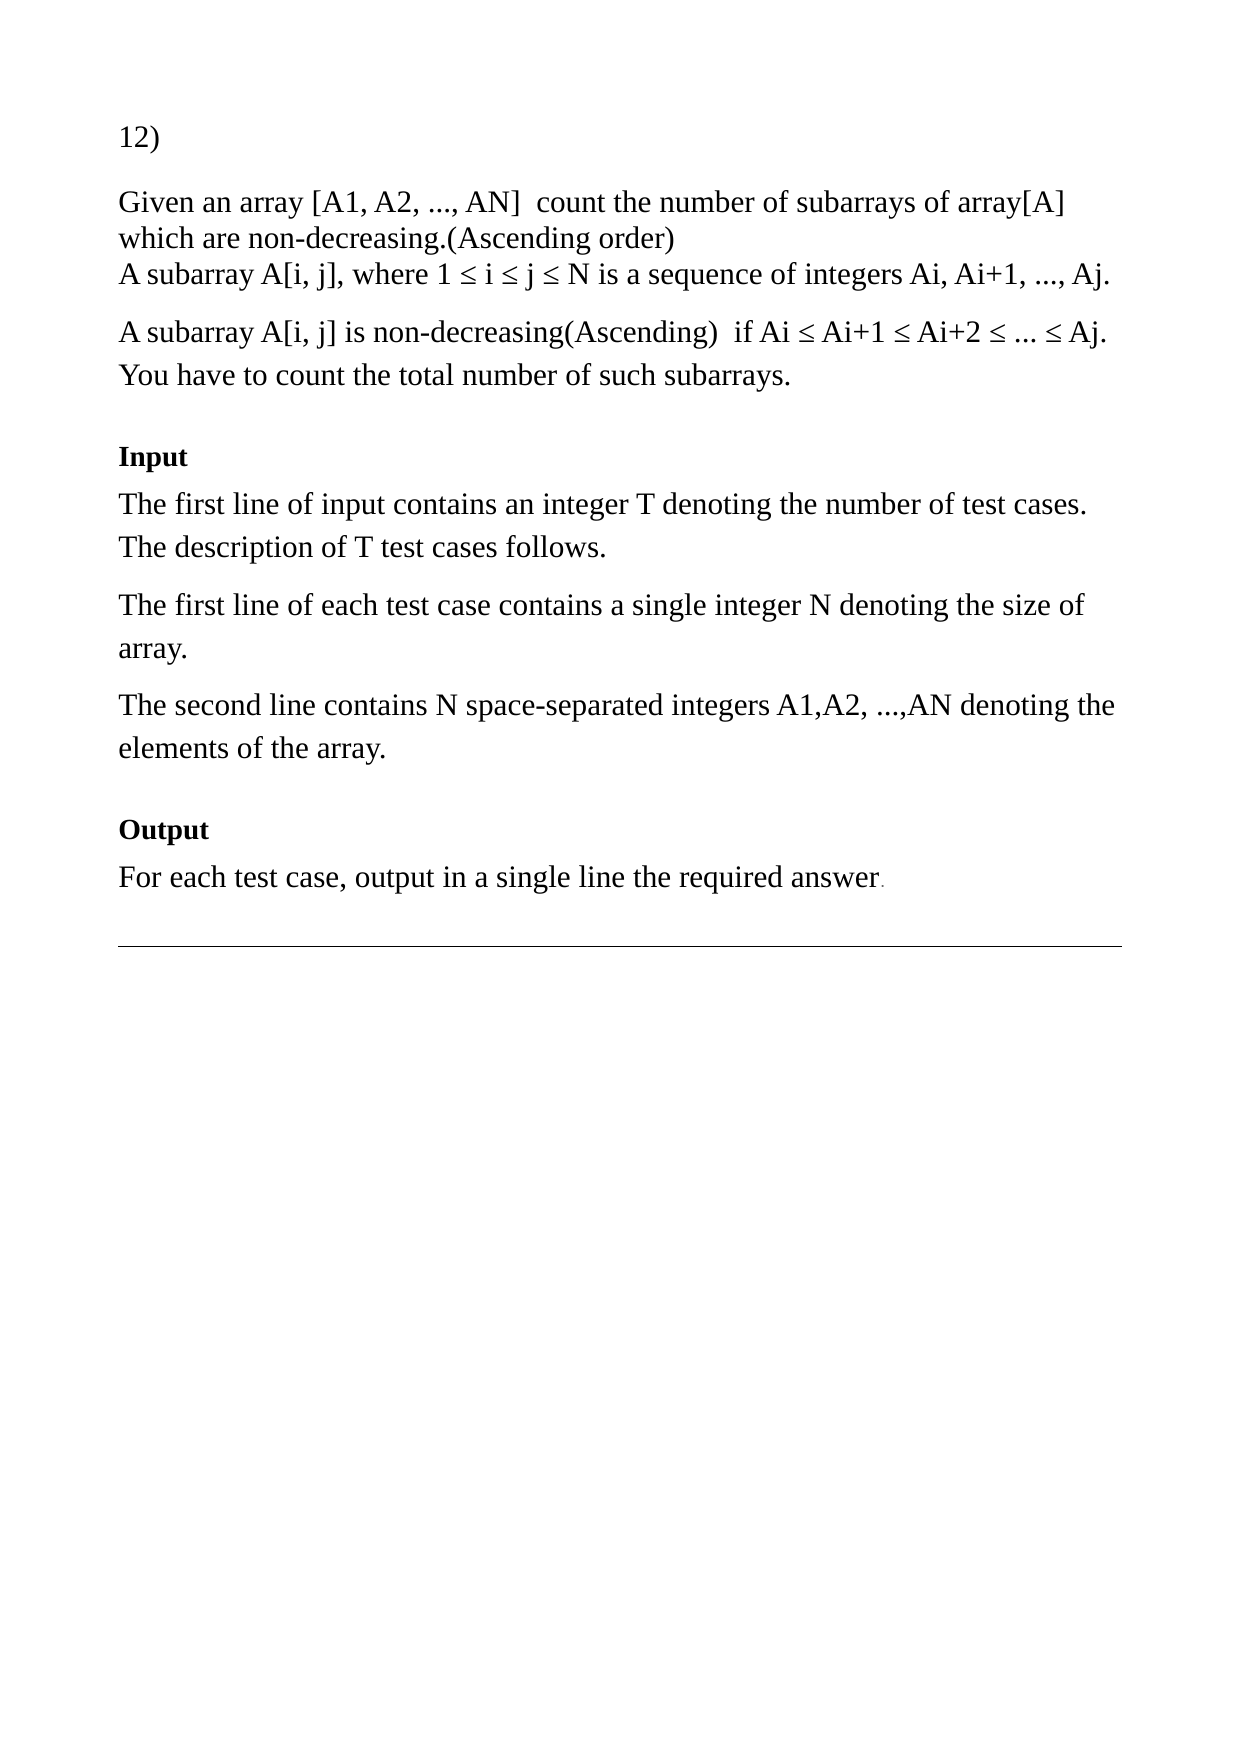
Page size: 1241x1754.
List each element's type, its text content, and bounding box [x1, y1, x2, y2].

text For each test case, output in a single line the required answer. [118, 858, 1122, 894]
subtitle Input [118, 439, 1122, 472]
text The first line of each test case contains a single integer N denoting the size of array. [118, 586, 1122, 665]
text Given an array [A1, A2, ..., AN] count the number of subarrays of array[A] which are non-decreasing.(Ascending order) [118, 183, 1122, 255]
subtitle Output [118, 812, 1122, 846]
text A subarray A[i, j] is non-decreasing(Ascending) if Ai ≤ Ai+1 ≤ Ai+2 ≤ ... ≤ Aj. You have to count the total number of such subarrays. [118, 313, 1122, 392]
text The second line contains N space-separated integers A1,A2, ...,AN denoting the elements of the array. [118, 687, 1122, 766]
text The first line of input contains an integer T denoting the number of test cases. The description of T test cases follows. [118, 485, 1122, 564]
text 12) [118, 118, 1122, 154]
text A subarray A[i, j], where 1 ≤ i ≤ j ≤ N is a sequence of integers Ai, Ai+1, ..., Aj. [118, 255, 1122, 291]
